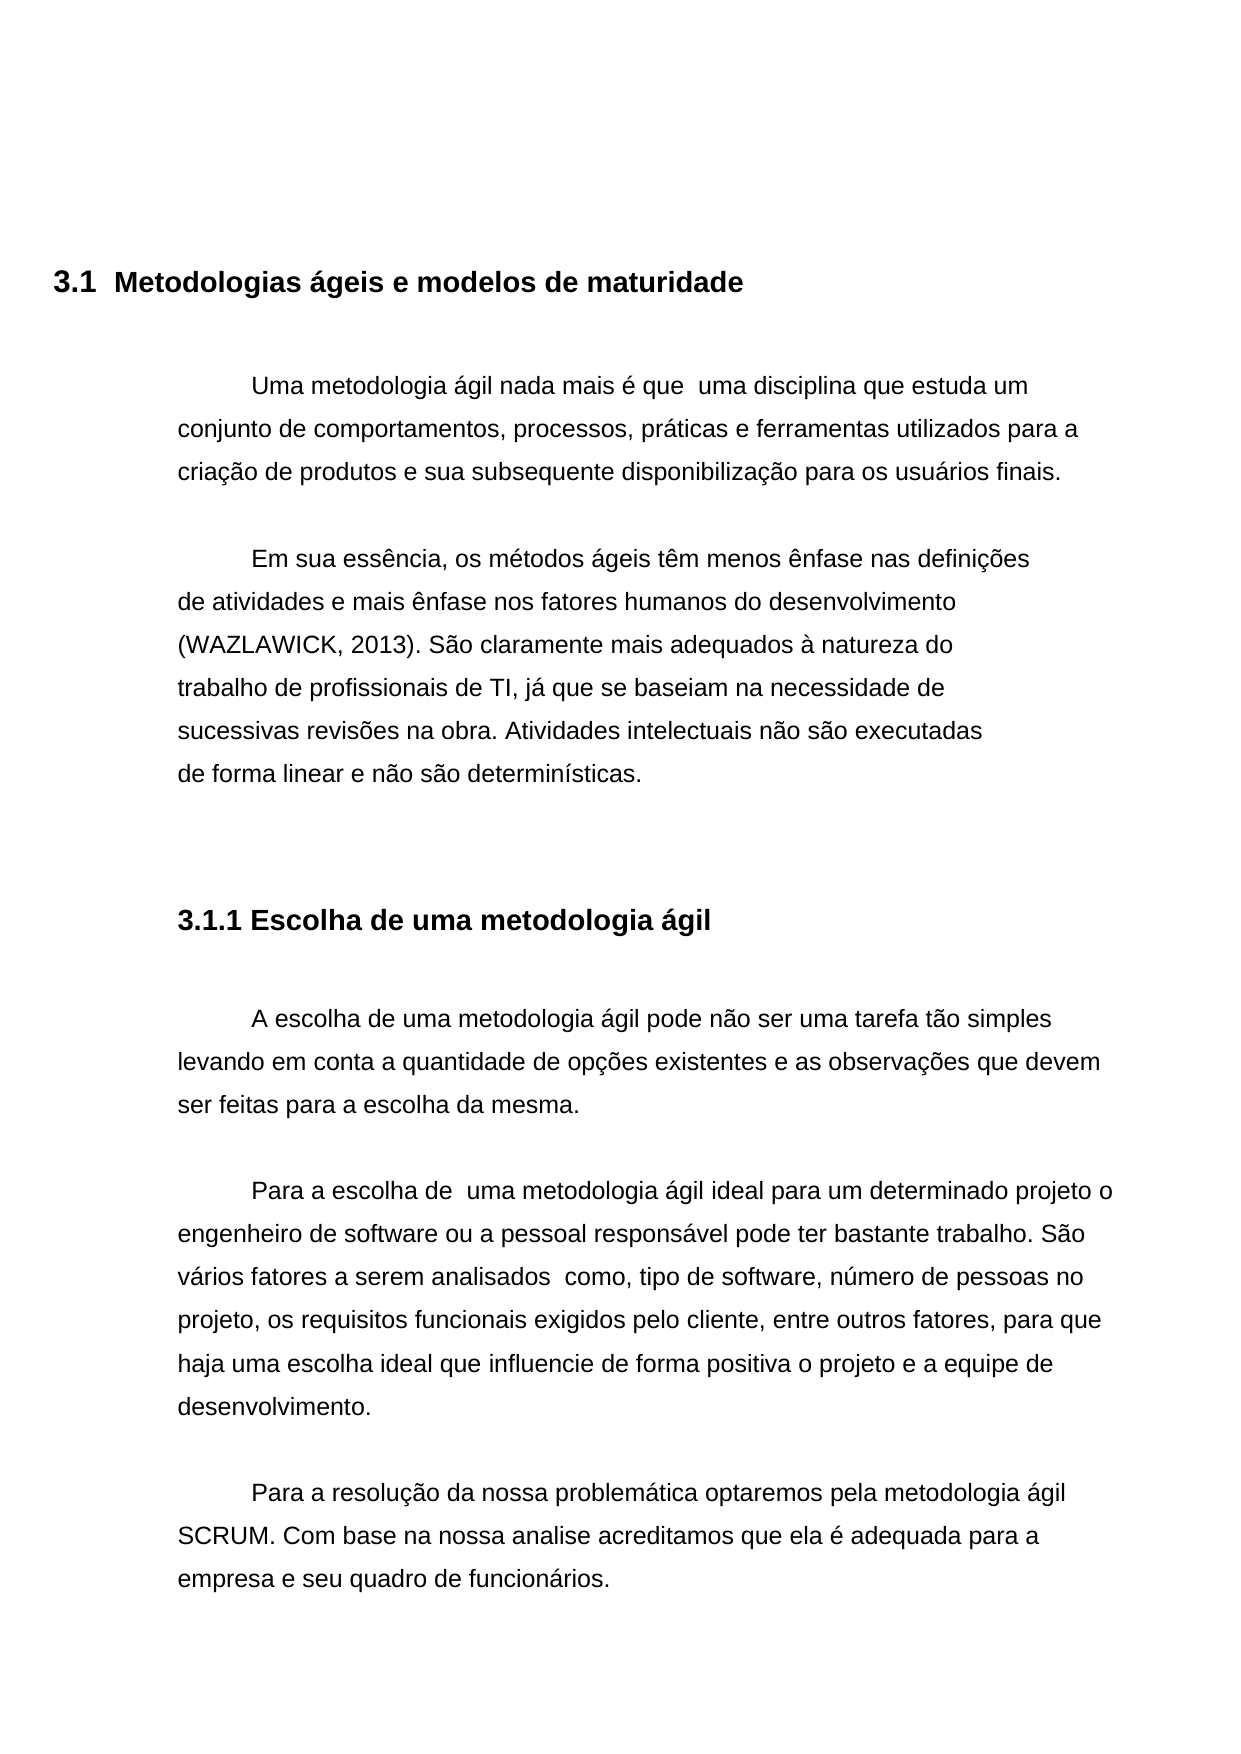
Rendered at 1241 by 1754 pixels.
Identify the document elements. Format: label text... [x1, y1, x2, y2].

text de atividades e mais ênfase nos fatores humanos do desenvolvimento [177, 587, 1122, 616]
text Uma metodologia ágil nada mais é que uma disciplina que estuda um conjunto de comportamentos, processos, práticas e ferramentas utilizados para a criação de produtos e sua subsequente disponibilização para os usuários finais. [177, 371, 1122, 486]
text Para a resolução da nossa problemática optaremos pela metodologia ágil SCRUM. Com base na nossa analise acreditamos que ela é adequada para a empresa e seu quadro de funcionários. [177, 1478, 1122, 1593]
text (WAZLAWICK, 2013). São claramente mais adequados à natureza do [177, 630, 1122, 659]
text Para a escolha de uma metodologia ágil ideal para um determinado projeto o engenheiro de software ou a pessoal responsável pode ter bastante trabalho. São vários fatores a serem analisados como, tipo de software, número de pessoas no projeto, os requisitos funcionais exigidos pelo cliente, entre outros fatores, para que haja uma escolha ideal que influencie de forma positiva o projeto e a equipe de desenvolvimento. [177, 1176, 1122, 1421]
text 3.1.1 Escolha de uma metodologia ágil [177, 903, 1122, 937]
text sucessivas revisões na obra. Atividades intelectuais não são executadas [177, 716, 1122, 745]
text Em sua essência, os métodos ágeis têm menos ênfase nas definições [177, 544, 1122, 572]
text trabalho de profissionais de TI, já que se baseiam na necessidade de [177, 673, 1122, 702]
text A escolha de uma metodologia ágil pode não ser uma tarefa tão simples levando em conta a quantidade de opções existentes e as observações que devem ser feitas para a escolha da mesma. [177, 1004, 1122, 1119]
text de forma linear e não são determinísticas. [177, 759, 1122, 788]
text 3.1 Metodologias ágeis e modelos de maturidade [53, 263, 1122, 299]
